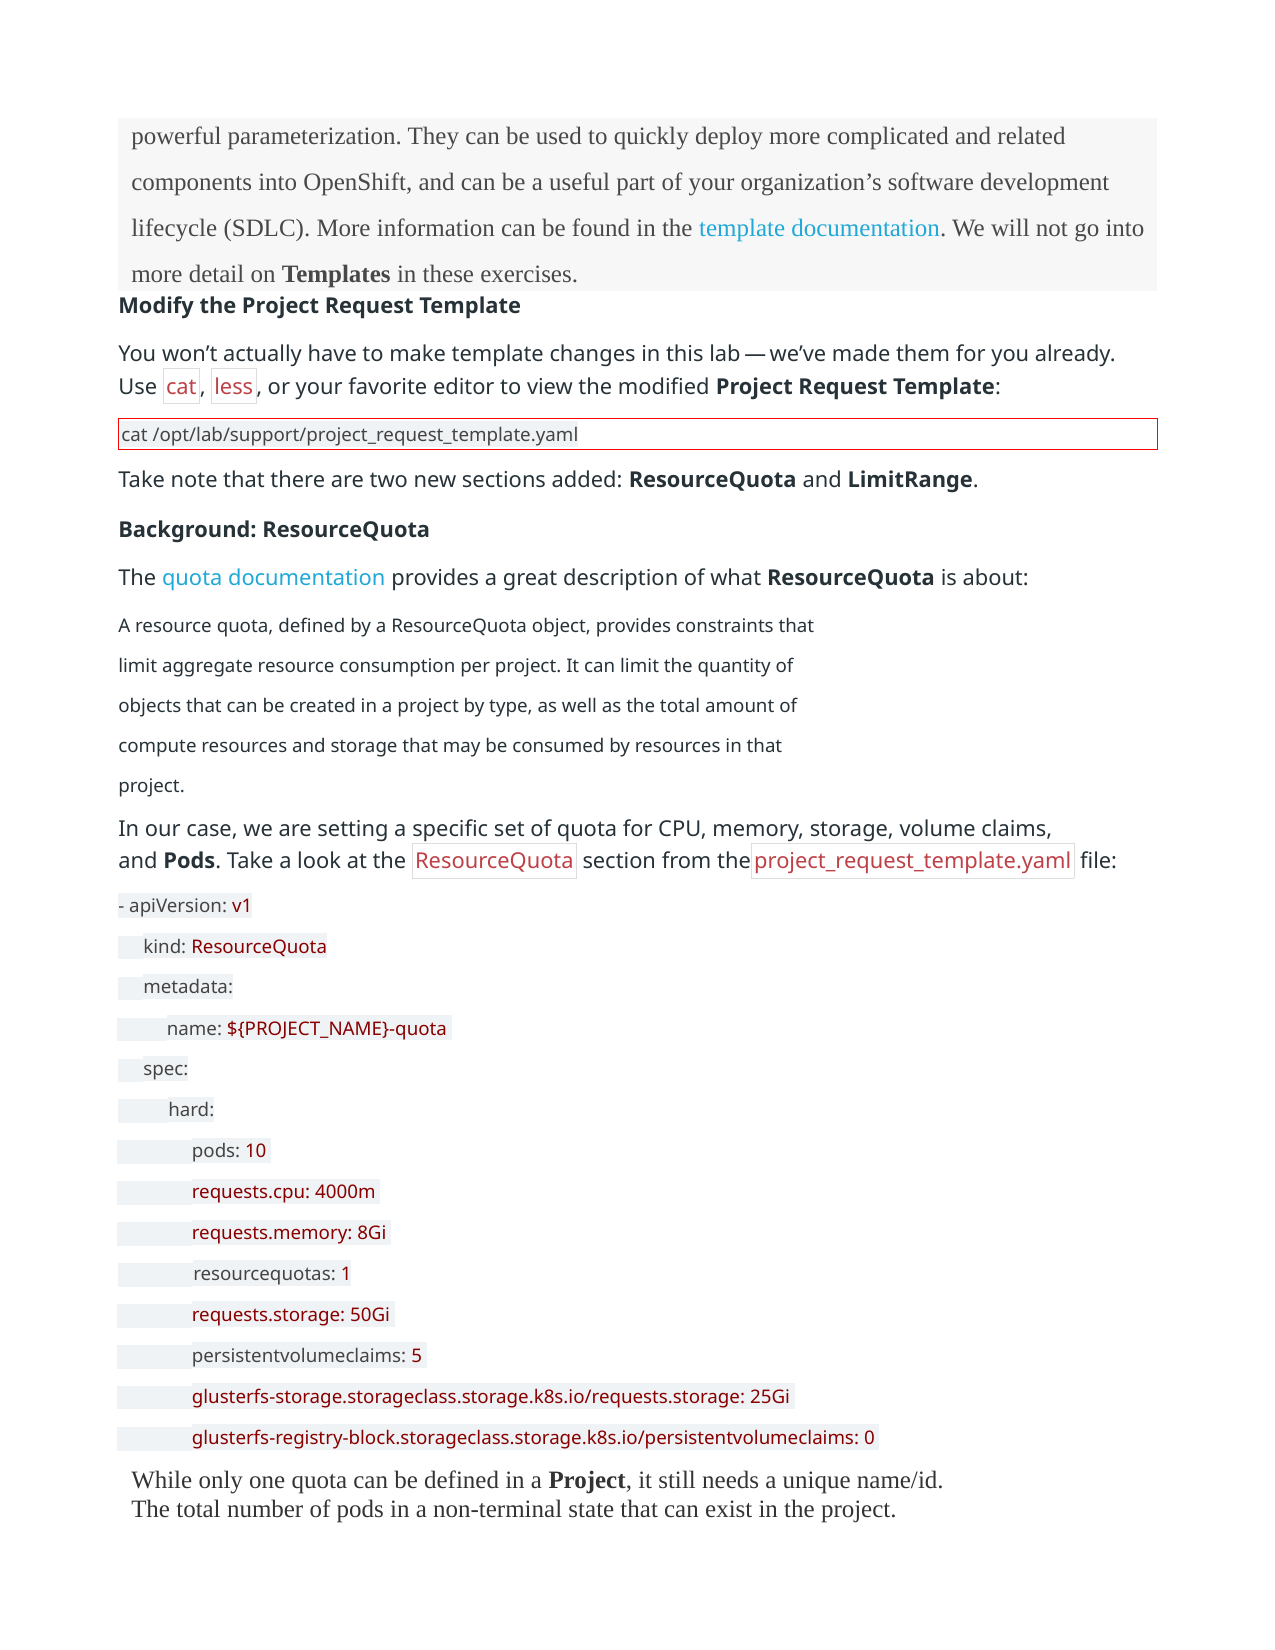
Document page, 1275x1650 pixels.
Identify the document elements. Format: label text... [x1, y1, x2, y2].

text Take note that there are two new sections added: ResourceQuota and LimitRange. [118, 464, 1157, 494]
text metadata: [118, 974, 1157, 1000]
text The quota documentation provides a great description of what ResourceQuota is about: [118, 562, 1157, 592]
text requests.storage: 50Gi [117, 1301, 1157, 1328]
text project. [118, 772, 1157, 798]
text compute resources and storage that may be consumed by resources in that [118, 732, 1157, 758]
text pods: 10 [117, 1138, 1157, 1164]
table_header While only one quota can be defined in a Project, it still needs a unique name/id. [131, 1465, 1157, 1494]
subtitle Modify the Project Request Template [118, 291, 1157, 320]
text spec: [118, 1056, 1157, 1082]
text You won’t actually have to make template changes in this lab — we’ve made them for you already. Use cat, less, or your favorite editor to view the modified Project Request Template: [118, 338, 1157, 403]
text requests.cpu: 4000m [117, 1178, 1157, 1205]
text cat /opt/lab/support/project_request_template.yaml [119, 419, 1157, 449]
table_header [118, 118, 131, 291]
text persistentvolumeclaims: 5 [117, 1342, 1157, 1369]
text hard: [118, 1097, 1157, 1123]
text objects that can be created in a project by type, as well as the total amount of [118, 692, 1157, 718]
text A resource quota, defined by a ResourceQuota object, provides constraints that [118, 612, 1157, 638]
table_header powerful parameterization. They can be used to quickly deploy more complicated and related components into OpenShift, and can be a useful part of your organization’s software development lifecycle (SDLC). More information can be found in the template documentation. We will not go into more detail on Templates in these exercises. [131, 118, 1157, 291]
table_header [118, 1465, 131, 1494]
text requests.memory: 8Gi [117, 1219, 1157, 1246]
text name: ${PROJECT_NAME}-quota [117, 1015, 1157, 1041]
subtitle Background: ResourceQuota [118, 514, 1157, 544]
table_cell The total number of pods in a non-terminal state that can exist in the project. [131, 1494, 1157, 1523]
text - apiVersion: v1 [118, 893, 1157, 918]
text In our case, we are setting a specific set of quota for CPU, memory, storage, volume claims, and Pods. Take a look at the ResourceQuota section from theproject_request_template.yaml file: [118, 813, 1157, 878]
text limit aggregate resource consumption per project. It can limit the quantity of [118, 652, 1157, 678]
text glusterfs-storage.storageclass.storage.k8s.io/requests.storage: 25Gi [117, 1383, 1157, 1409]
text glusterfs-registry-block.storageclass.storage.k8s.io/persistentvolumeclaims: 0 [117, 1424, 1157, 1451]
text resourcequotas: 1 [118, 1260, 1157, 1287]
table_cell [118, 1494, 131, 1523]
text kind: ResourceQuota [118, 933, 1157, 959]
